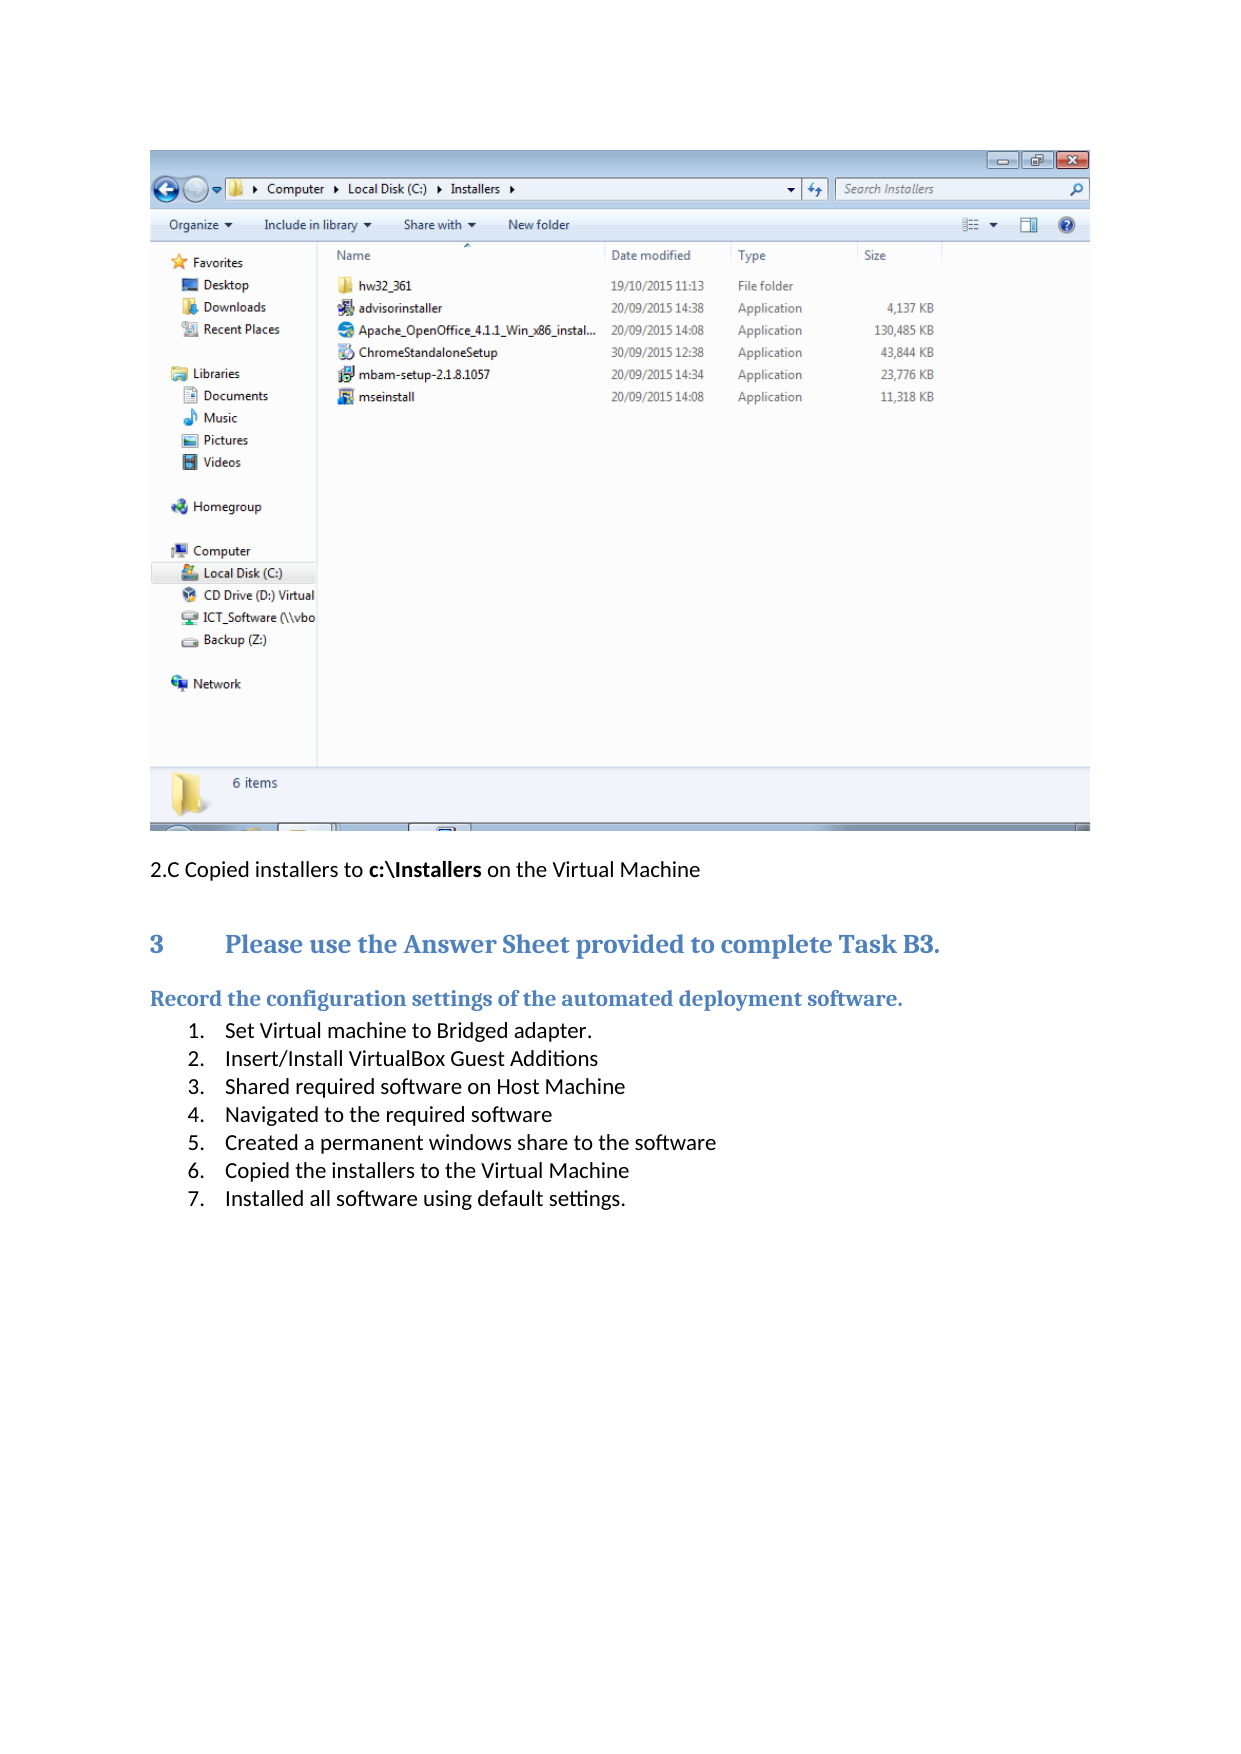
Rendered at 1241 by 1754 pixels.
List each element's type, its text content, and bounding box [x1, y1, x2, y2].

list Created a permanent windows share to the software [187, 1128, 1090, 1156]
list Copied the installers to the Virtual Machine [187, 1156, 1090, 1184]
list Shared required software on Host Machine [187, 1072, 1090, 1100]
text 2.C Copied installers to c:\Installers on the Virtual Machine [150, 855, 1090, 883]
list Installed all software using default settings. [187, 1184, 1090, 1212]
subtitle 3 Please use the Answer Sheet provided to complete Task B3. [150, 929, 1090, 960]
list Navigated to the required software [187, 1100, 1090, 1128]
list Insert/Install VirtualBox Guest Additions [187, 1044, 1090, 1072]
list Set Virtual machine to Bridged adapter. [187, 1016, 1090, 1044]
subtitle Record the configuration settings of the automated deployment software. [150, 986, 1090, 1012]
